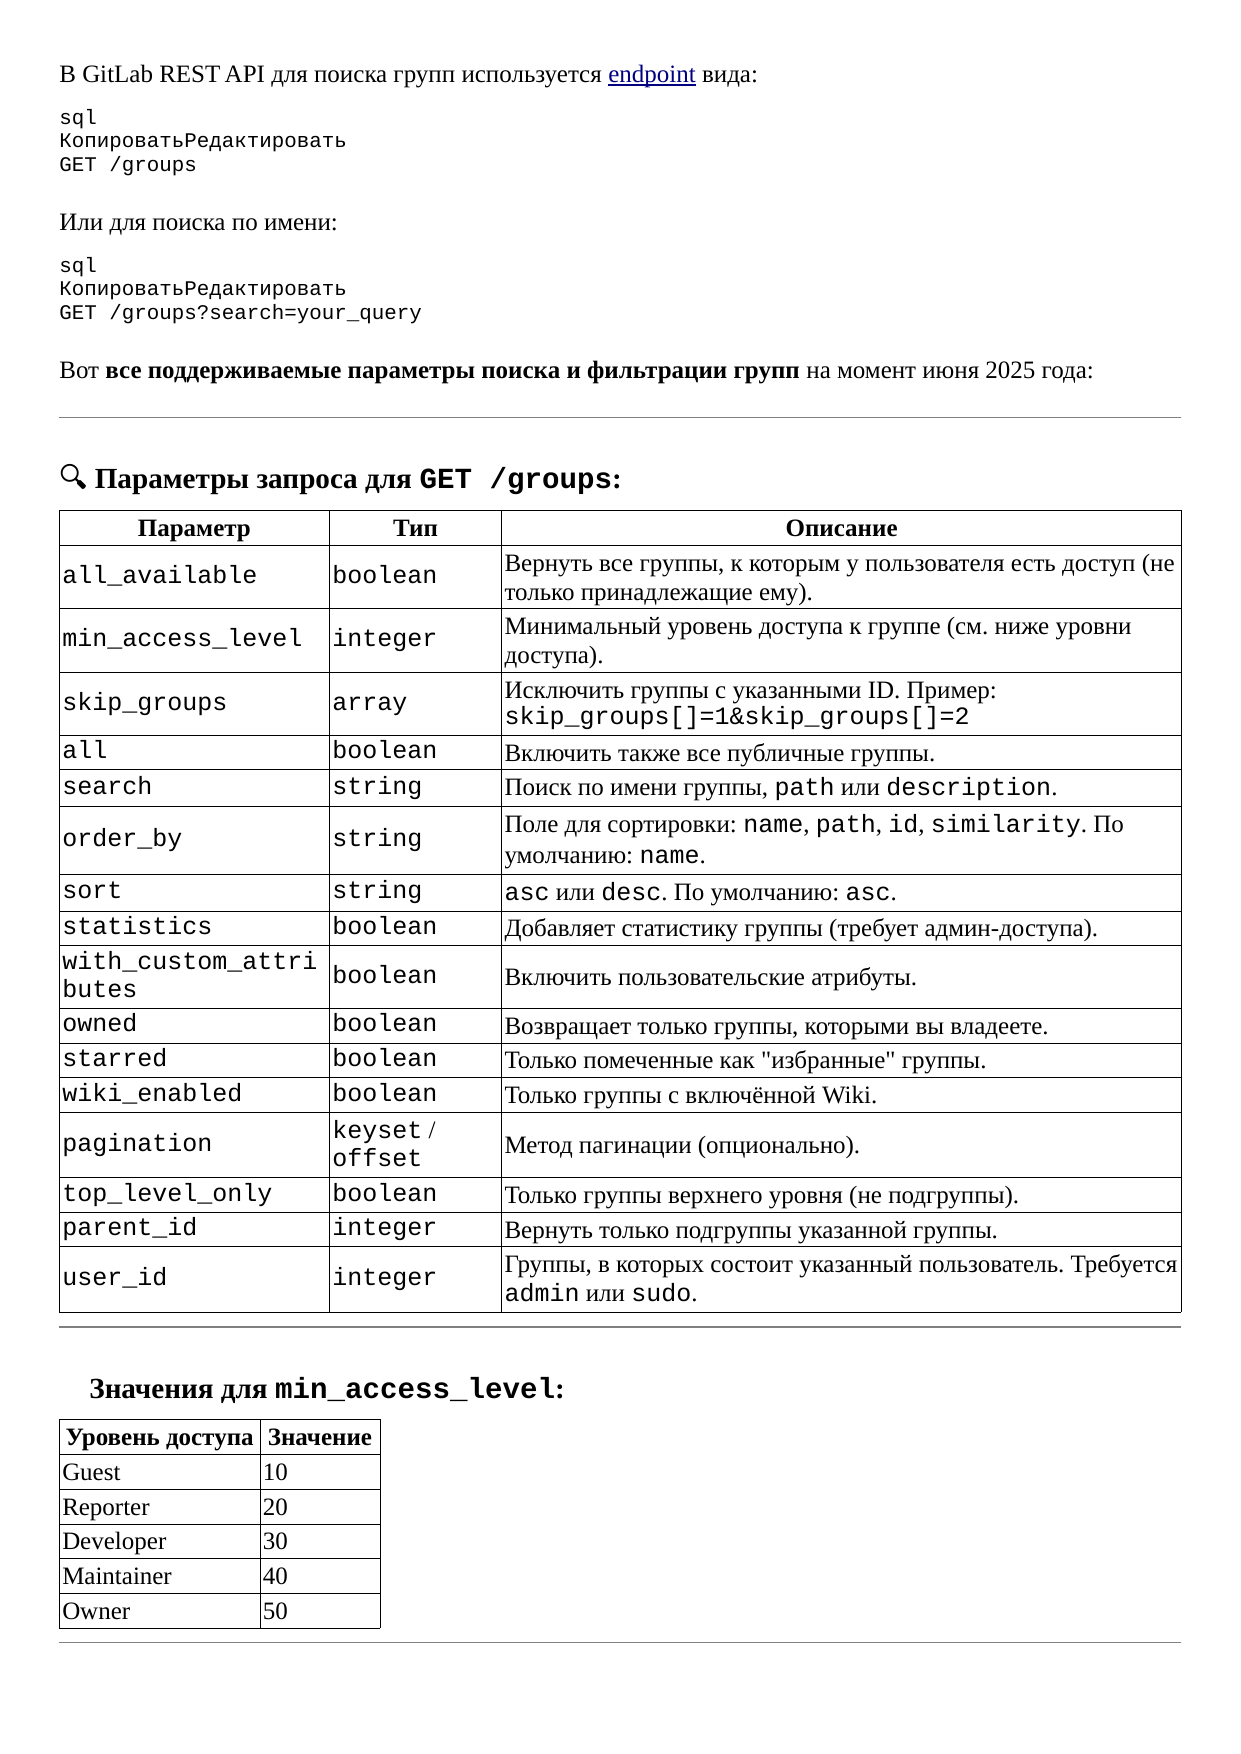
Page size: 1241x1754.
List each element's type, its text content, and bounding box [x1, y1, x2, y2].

table_cell order_by [60, 807, 329, 874]
table_cell string [330, 770, 501, 806]
table_cell search [60, 770, 329, 806]
text sql [59, 255, 1181, 278]
table_cell Включить пользовательские атрибуты. [502, 946, 1181, 1008]
table_cell boolean [330, 1178, 501, 1212]
text КопироватьРедактировать [59, 278, 1181, 302]
table_header Уровень доступа [60, 1420, 260, 1454]
subtitle 🔐 Значения для min_access_level: [59, 1371, 1181, 1407]
text В GitLab REST API для поиска групп используется endpoint вида: [59, 59, 1181, 88]
table_cell boolean [330, 946, 501, 1008]
table_cell starred [60, 1044, 329, 1077]
table_cell Только группы с включённой Wiki. [502, 1078, 1181, 1112]
table_cell asc или desc. По умолчанию: asc. [502, 875, 1181, 911]
table_cell integer [330, 1247, 501, 1312]
table_cell Группы, в которых состоит указанный пользователь. Требуется admin или sudo. [502, 1247, 1181, 1312]
table_cell pagination [60, 1113, 329, 1177]
text Или для поиска по имени: [59, 207, 1181, 236]
table_cell parent_id [60, 1213, 329, 1246]
table_cell Guest [60, 1455, 260, 1489]
table_cell Поиск по имени группы, path или description. [502, 770, 1181, 806]
table_cell 30 [261, 1525, 380, 1558]
table_cell array [330, 673, 501, 735]
subtitle 🔍 Параметры запроса для GET /groups: [59, 462, 1181, 498]
table_cell integer [330, 609, 501, 672]
table_cell owned [60, 1009, 329, 1042]
table_cell skip_groups [60, 673, 329, 735]
table_cell Включить также все публичные группы. [502, 736, 1181, 769]
table_cell Добавляет статистику группы (требует админ-доступа). [502, 912, 1181, 945]
table_cell Исключить группы с указанными ID. Пример: skip_groups[]=1&skip_groups[]=2 [502, 673, 1181, 735]
table_cell top_level_only [60, 1178, 329, 1212]
table_cell Вернуть все группы, к которым у пользователя есть доступ (не только принадлежащие ему). [502, 546, 1181, 608]
table_cell Maintainer [60, 1559, 260, 1593]
table_cell string [330, 807, 501, 874]
table_cell statistics [60, 912, 329, 945]
table_cell 10 [261, 1455, 380, 1489]
table_header Тип [330, 511, 501, 545]
table_cell Только группы верхнего уровня (не подгруппы). [502, 1178, 1181, 1212]
table_cell Минимальный уровень доступа к группе (см. ниже уровни доступа). [502, 609, 1181, 672]
text GET /groups [59, 154, 1181, 178]
table_cell boolean [330, 1009, 501, 1042]
table_cell 40 [261, 1559, 380, 1593]
table_cell all [60, 736, 329, 769]
text sql [59, 107, 1181, 130]
text КопироватьРедактировать [59, 130, 1181, 154]
table_cell 20 [261, 1490, 380, 1523]
table_cell Owner [60, 1594, 260, 1627]
table_cell boolean [330, 736, 501, 769]
table_cell Вернуть только подгруппы указанной группы. [502, 1213, 1181, 1246]
table_header Значение [261, 1420, 380, 1454]
table_cell wiki_enabled [60, 1078, 329, 1112]
table_cell Метод пагинации (опционально). [502, 1113, 1181, 1177]
table_cell boolean [330, 1044, 501, 1077]
table_cell all_available [60, 546, 329, 608]
text Вот все поддерживаемые параметры поиска и фильтрации групп на момент июня 2025 года: [59, 355, 1181, 384]
table_cell 50 [261, 1594, 380, 1627]
table_cell with_custom_attributes [60, 946, 329, 1008]
table_cell integer [330, 1213, 501, 1246]
table_cell sort [60, 875, 329, 911]
table_cell Reporter [60, 1490, 260, 1523]
table_cell boolean [330, 912, 501, 945]
table_cell Возвращает только группы, которыми вы владеете. [502, 1009, 1181, 1042]
table_cell string [330, 875, 501, 911]
table_cell Только помеченные как "избранные" группы. [502, 1044, 1181, 1077]
table_cell min_access_level [60, 609, 329, 672]
table_header Параметр [60, 511, 329, 545]
table_cell boolean [330, 1078, 501, 1112]
table_cell Поле для сортировки: name, path, id, similarity. По умолчанию: name. [502, 807, 1181, 874]
table_cell boolean [330, 546, 501, 608]
table_cell keyset / offset [330, 1113, 501, 1177]
table_cell user_id [60, 1247, 329, 1312]
table_cell Developer [60, 1525, 260, 1558]
table_header Описание [502, 511, 1181, 545]
text GET /groups?search=your_query [59, 302, 1181, 326]
